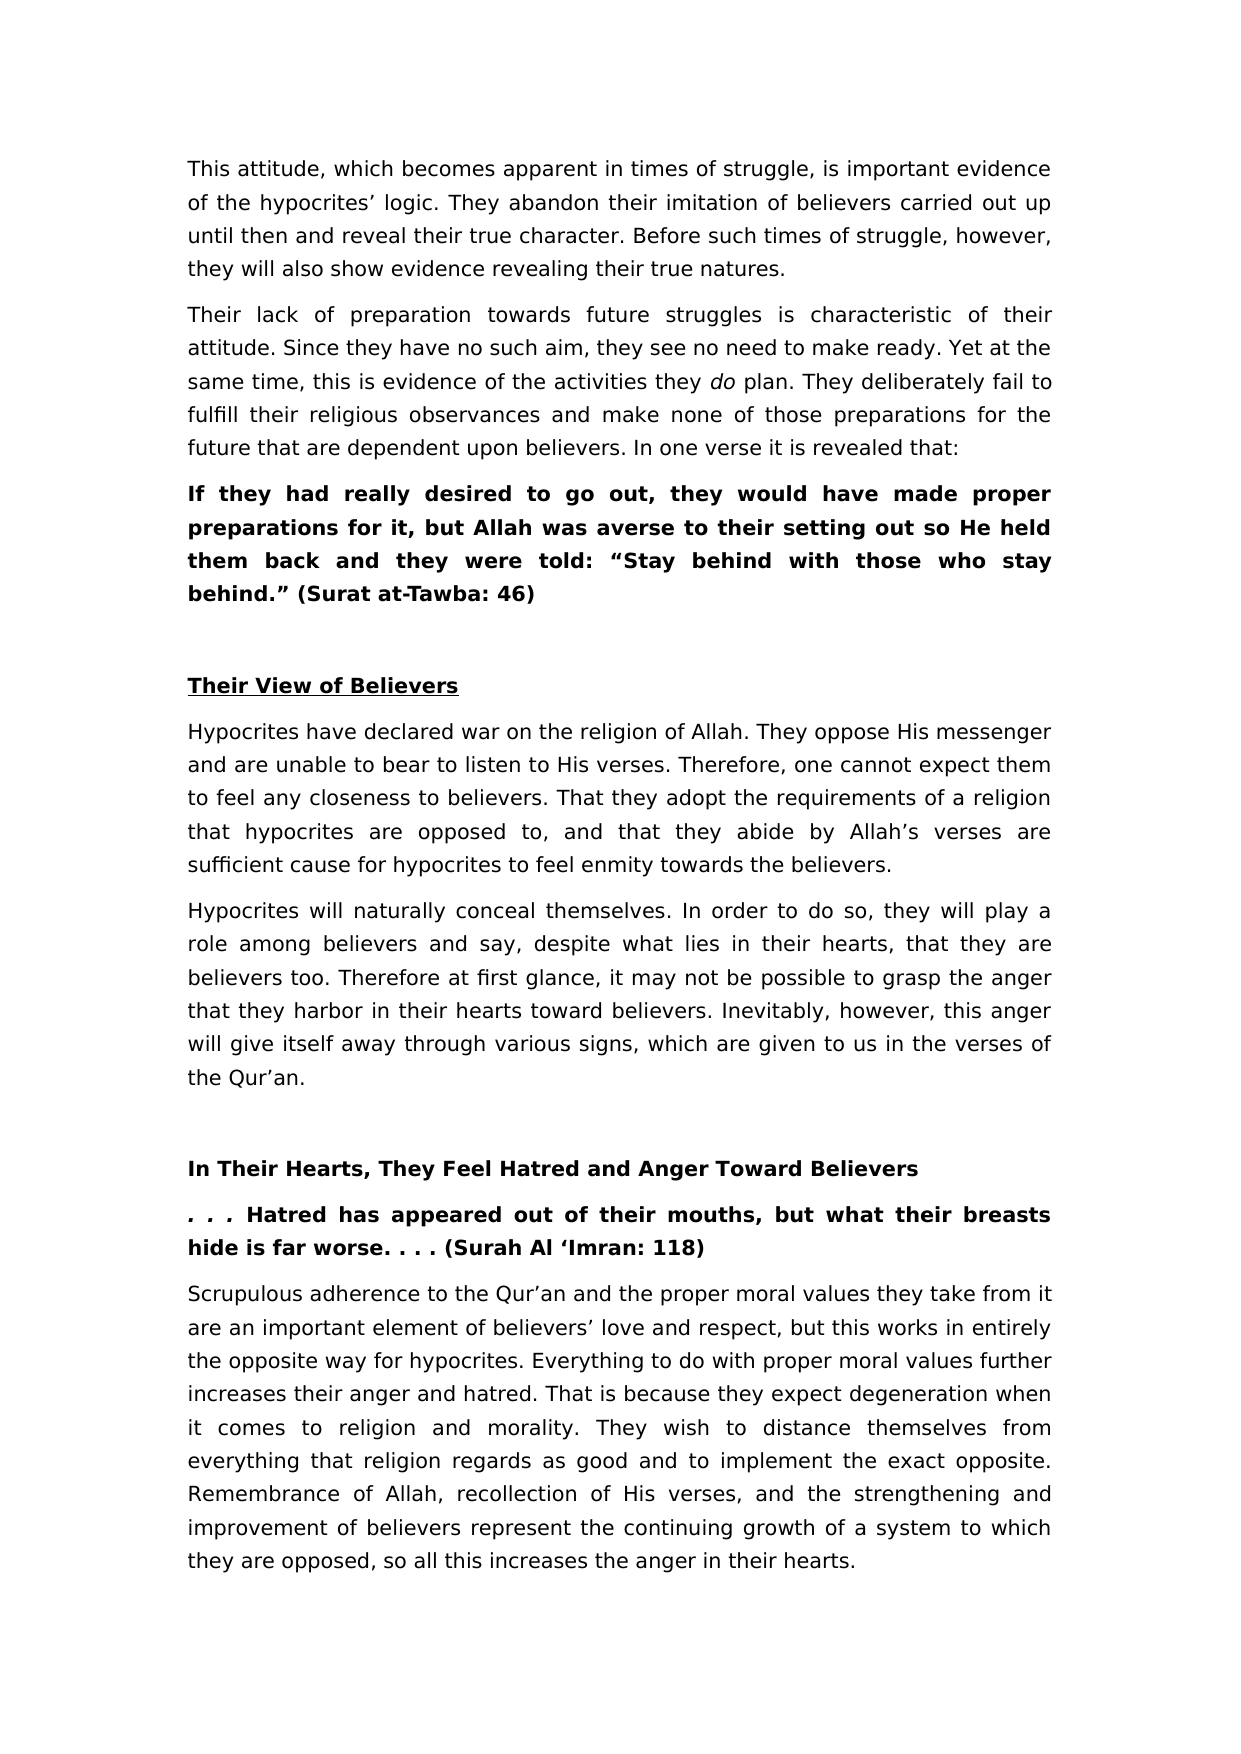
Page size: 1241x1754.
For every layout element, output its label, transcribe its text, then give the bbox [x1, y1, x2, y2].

text Their lack of preparation towards future struggles is characteristic of their attitude. Since they have no such aim, they see no need to make ready. Yet at the same time, this is evidence of the activities they do plan. They deliberately fail to fulfill their religious observances and make none of those preparations for the future that are dependent upon believers. In one verse it is revealed that: [187, 296, 1053, 462]
subtitle In Their Hearts, They Feel Hatred and Anger Toward Believers [187, 1150, 1053, 1183]
subtitle Their View of Believers [187, 667, 1053, 700]
text . . . Hatred has appeared out of their mouths, but what their breasts hide is far worse. . . . (Surah Al ‘Imran: 118) [187, 1196, 1053, 1262]
text If they had really desired to go out, they would have made proper preparations for it, but Allah was averse to their setting out so He held them back and they were told: “Stay behind with those who stay behind.” (Surat at-Tawba: 46) [187, 475, 1053, 608]
text Hypocrites will naturally conceal themselves. In order to do so, they will play a role among believers and say, despite what lies in their hearts, that they are believers too. Therefore at first glance, it may not be possible to grasp the anger that they harbor in their hearts toward believers. Inevitably, however, this anger will give itself away through various signs, which are given to us in the verses of the Qur’an. [187, 892, 1053, 1092]
text Hypocrites have declared war on the religion of Allah. They oppose His messenger and are unable to bear to listen to His verses. Therefore, one cannot expect them to feel any closeness to believers. That they adopt the requirements of a religion that hypocrites are opposed to, and that they abide by Allah’s verses are sufficient cause for hypocrites to feel enmity towards the believers. [187, 712, 1053, 879]
text This attitude, which becomes apparent in times of struggle, is important evidence of the hypocrites’ logic. They abandon their imitation of believers carried out up until then and reveal their true character. Before such times of struggle, however, they will also show evidence revealing their true natures. [187, 150, 1053, 283]
text Scrupulous adherence to the Qur’an and the proper moral values they take from it are an important element of believers’ love and respect, but this works in entirely the opposite way for hypocrites. Everything to do with proper moral values further increases their anger and hatred. That is because they expect degeneration when it comes to religion and morality. They wish to distance themselves from everything that religion regards as good and to implement the exact opposite. Remembrance of Allah, recollection of His verses, and the strengthening and improvement of believers represent the continuing growth of a system to which they are opposed, so all this increases the anger in their hearts. [187, 1275, 1053, 1575]
